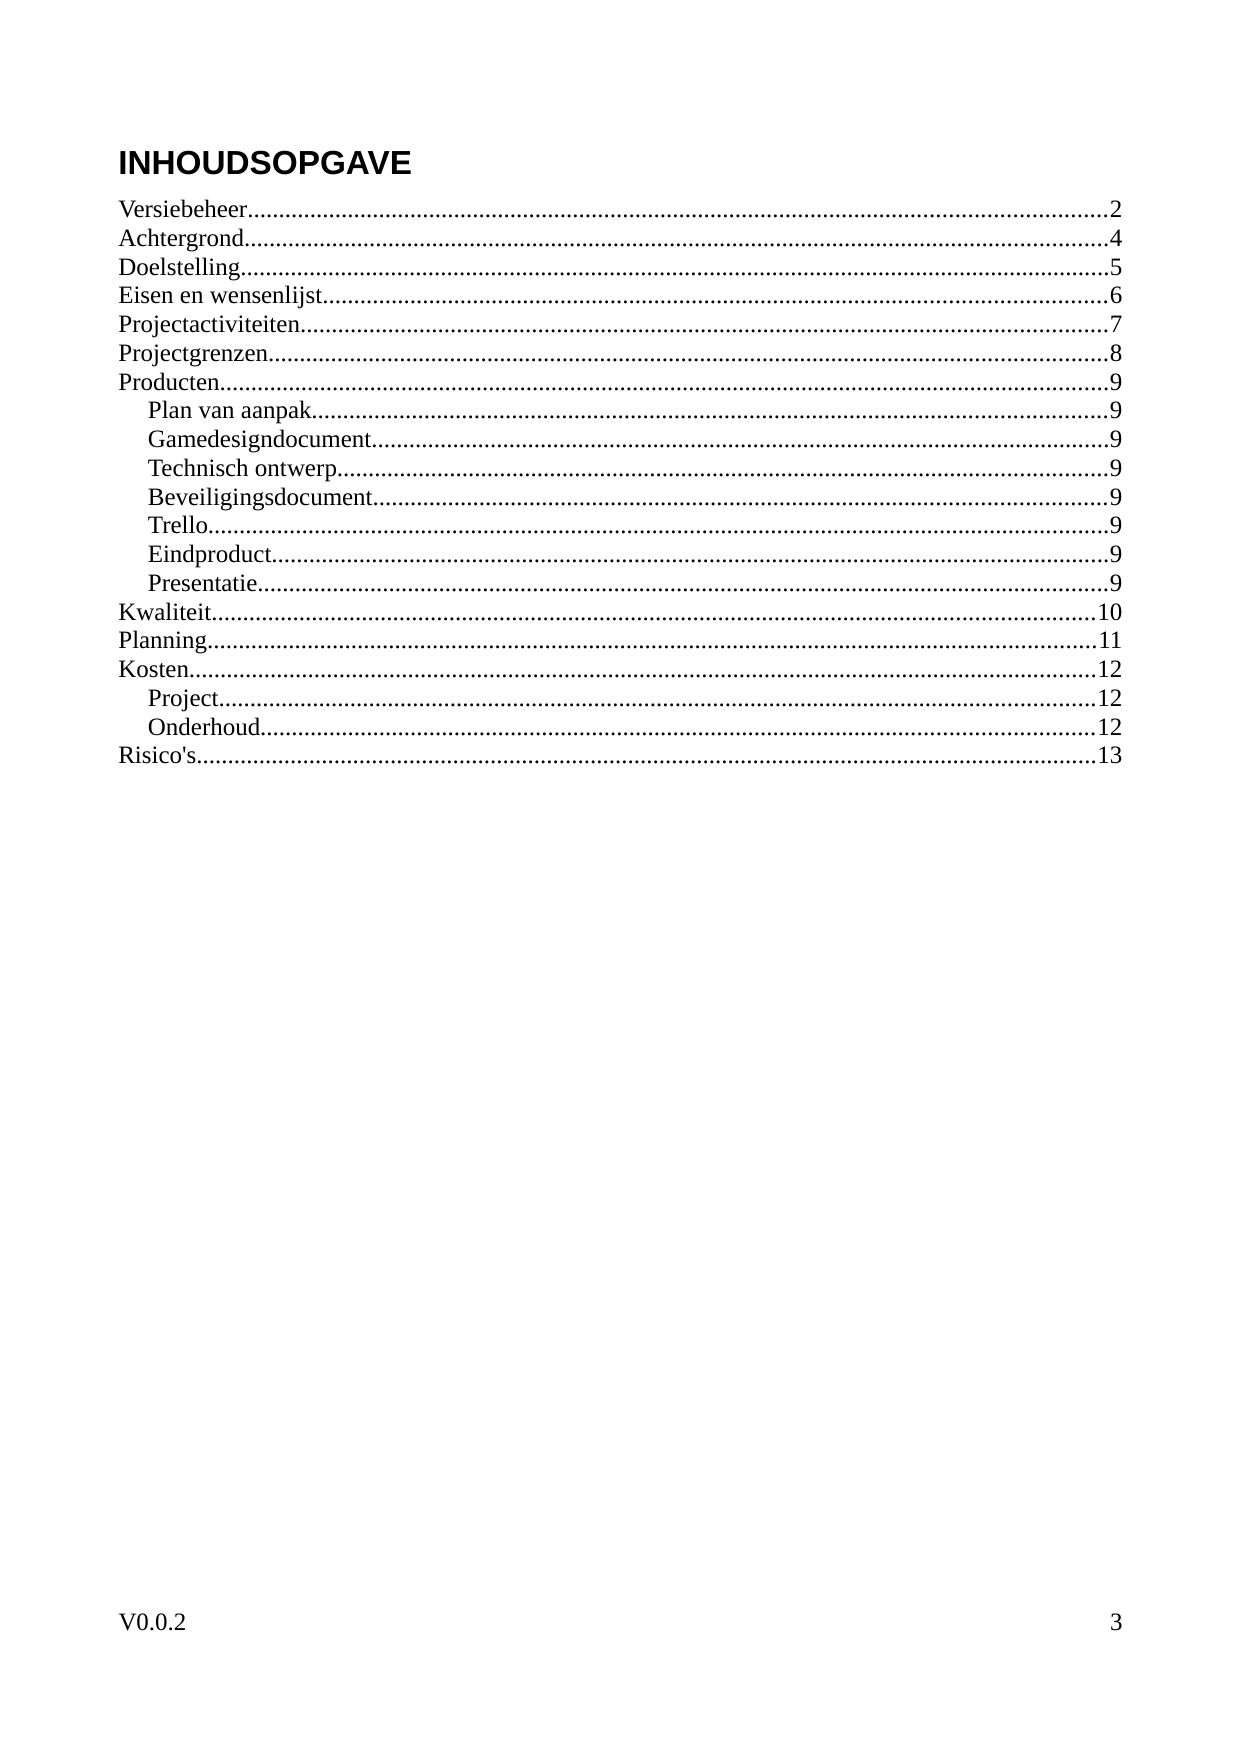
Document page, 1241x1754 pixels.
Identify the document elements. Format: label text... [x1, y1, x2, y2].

text Producten 9 [118, 367, 1122, 395]
subtitle INHOUDSOPGAVE [118, 143, 1122, 182]
text Kosten 12 [118, 654, 1122, 683]
text Gamedesigndocument 9 [148, 424, 1122, 453]
text Beveiligingsdocument 9 [148, 482, 1122, 510]
text Onderhoud 12 [148, 712, 1122, 740]
text Versiebeheer 2 [118, 194, 1122, 223]
text Presentatie 9 [148, 568, 1122, 597]
text Projectgrenzen 8 [118, 338, 1122, 367]
text Kwaliteit 10 [118, 597, 1122, 625]
text Planning 11 [118, 625, 1122, 654]
text Technisch ontwerp 9 [148, 453, 1122, 482]
text Doelstelling 5 [118, 252, 1122, 280]
text Eisen en wensenlijst 6 [118, 280, 1122, 309]
text Trello 9 [148, 510, 1122, 539]
text Risico's 13 [118, 740, 1122, 769]
text Achtergrond 4 [118, 223, 1122, 252]
text Plan van aanpak 9 [148, 395, 1122, 424]
text Projectactiviteiten 7 [118, 309, 1122, 338]
text Eindproduct 9 [148, 539, 1122, 568]
text Project 12 [148, 683, 1122, 712]
